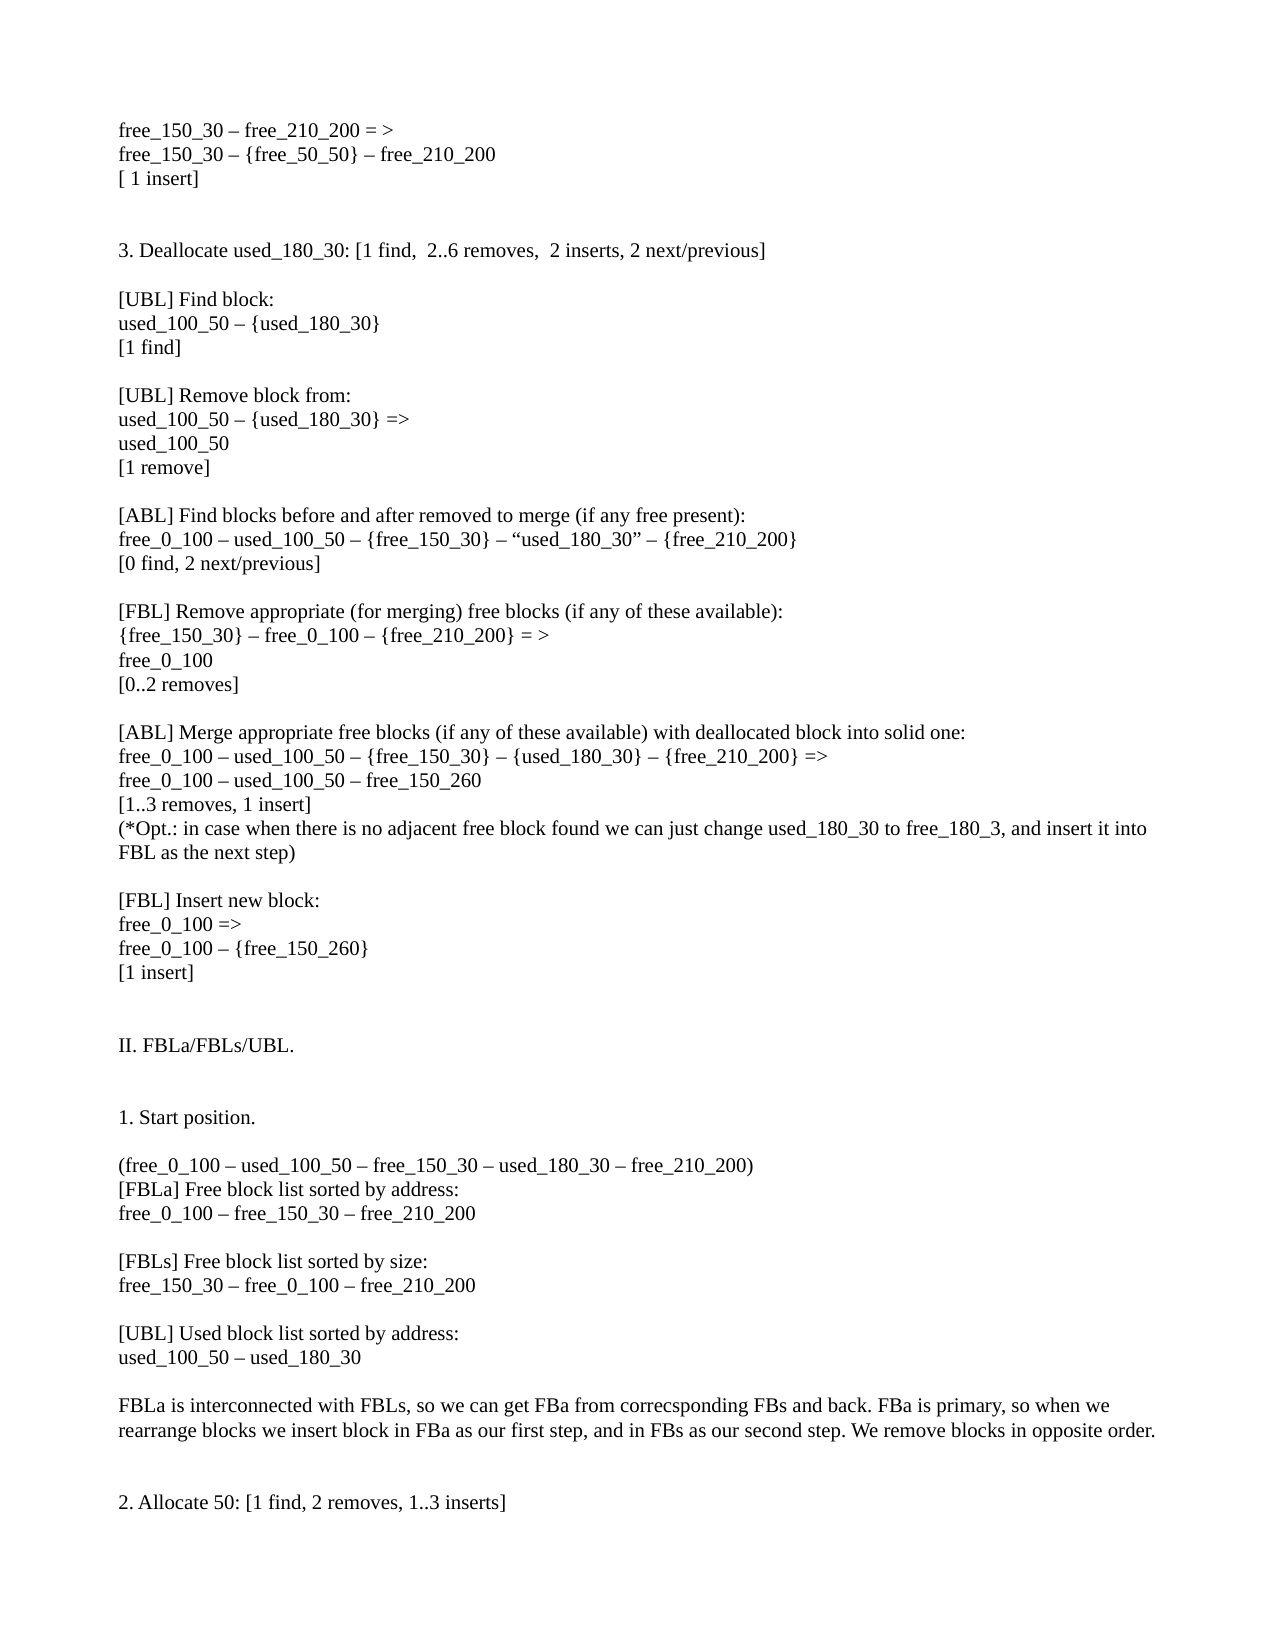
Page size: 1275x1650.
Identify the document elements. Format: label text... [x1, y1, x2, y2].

text 3. Deallocate used_180_30: [1 find, 2..6 removes, 2 inserts, 2 next/previous] [118, 238, 1157, 262]
text used_100_50 [118, 431, 1157, 455]
text 1. Start position. [118, 1105, 1157, 1129]
text free_0_100 – used_100_50 – {free_150_30} – “used_180_30” – {free_210_200} [118, 527, 1157, 551]
text used_100_50 – used_180_30 [118, 1345, 1157, 1369]
text free_150_30 – free_0_100 – free_210_200 [118, 1273, 1157, 1297]
text [0 find, 2 next/previous] [118, 551, 1157, 575]
text free_150_30 – {free_50_50} – free_210_200 [118, 142, 1157, 166]
text 2. Allocate 50: [1 find, 2 removes, 1..3 inserts] [118, 1490, 1157, 1514]
text FBLa is interconnected with FBLs, so we can get FBa from correcsponding FBs and back. FBa is primary, so when we rearrange blocks we insert block in FBa as our first step, and in FBs as our second step. We remove blocks in opposite order. [118, 1393, 1157, 1442]
text [FBL] Insert new block: [118, 888, 1157, 912]
text [1..3 removes, 1 insert] [118, 792, 1157, 816]
text free_150_30 – free_210_200 = > [118, 118, 1157, 142]
text {free_150_30} – free_0_100 – {free_210_200} = > [118, 623, 1157, 647]
text (*Opt.: in case when there is no adjacent free block found we can just change used_180_30 to free_180_3, and insert it into FBL as the next step) [118, 816, 1157, 864]
text [UBL] Used block list sorted by address: [118, 1321, 1157, 1345]
text [1 find] [118, 335, 1157, 359]
text [1 remove] [118, 455, 1157, 479]
text [ABL] Find blocks before and after removed to merge (if any free present): [118, 503, 1157, 527]
text used_100_50 – {used_180_30} => [118, 407, 1157, 431]
text [ABL] Merge appropriate free blocks (if any of these available) with deallocated block into solid one: [118, 720, 1157, 744]
text [UBL] Find block: [118, 287, 1157, 311]
text [ 1 insert] [118, 166, 1157, 190]
text [FBL] Remove appropriate (for merging) free blocks (if any of these available): [118, 599, 1157, 623]
text [0..2 removes] [118, 672, 1157, 696]
text free_0_100 – used_100_50 – {free_150_30} – {used_180_30} – {free_210_200} => [118, 744, 1157, 768]
text free_0_100 – {free_150_260} [118, 936, 1157, 960]
text [FBLa] Free block list sorted by address: [118, 1177, 1157, 1201]
text (free_0_100 – used_100_50 – free_150_30 – used_180_30 – free_210_200) [118, 1153, 1157, 1177]
text [UBL] Remove block from: [118, 383, 1157, 407]
text free_0_100 => [118, 912, 1157, 936]
text [1 insert] [118, 960, 1157, 984]
text used_100_50 – {used_180_30} [118, 311, 1157, 335]
text free_0_100 – free_150_30 – free_210_200 [118, 1201, 1157, 1225]
text [FBLs] Free block list sorted by size: [118, 1249, 1157, 1273]
text II. FBLa/FBLs/UBL. [118, 1032, 1157, 1057]
text free_0_100 [118, 647, 1157, 672]
text free_0_100 – used_100_50 – free_150_260 [118, 768, 1157, 792]
